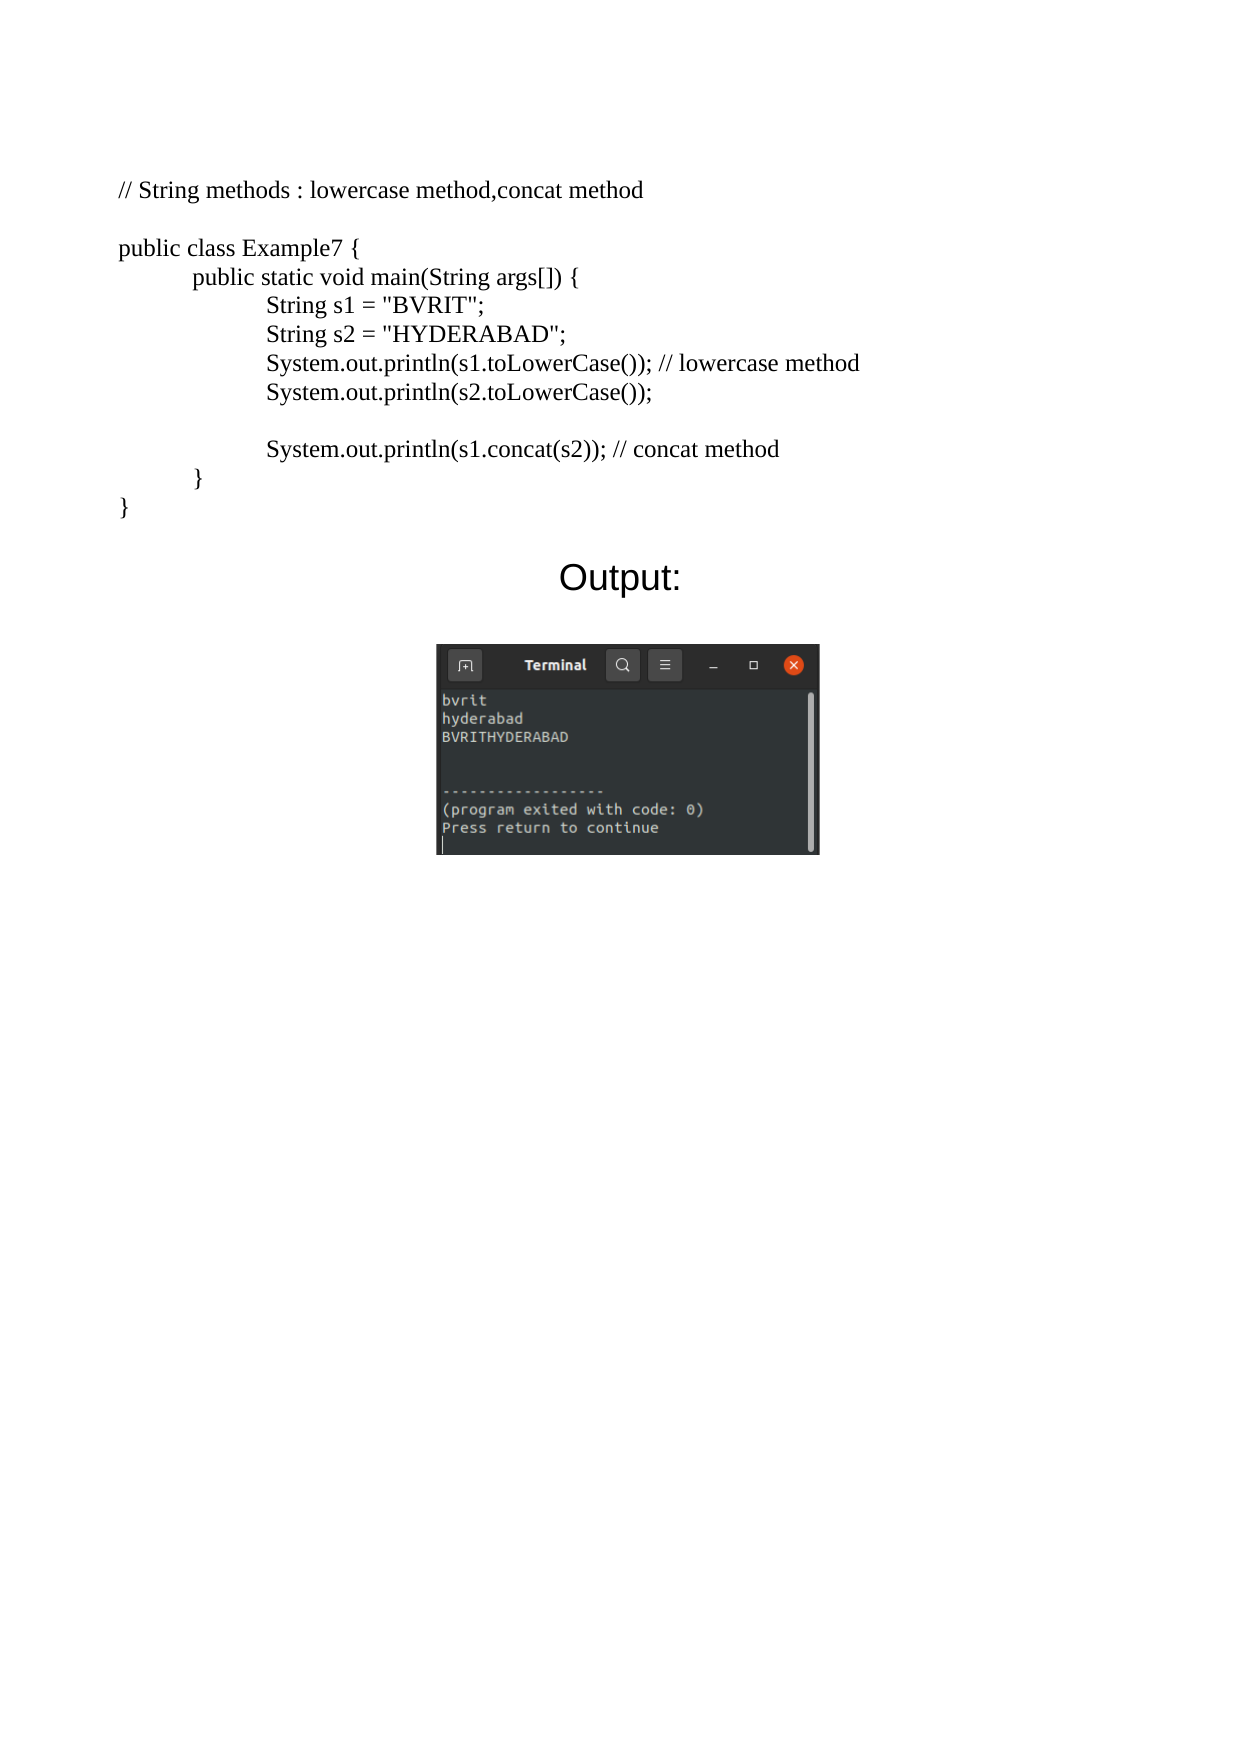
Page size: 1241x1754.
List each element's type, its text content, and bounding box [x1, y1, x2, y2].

text public class Example7 { [118, 233, 1122, 262]
text System.out.println(s1.toLowerCase()); // lowercase method [118, 348, 1122, 377]
picture [436, 644, 820, 855]
text public static void main(String args[]) { [118, 262, 1122, 291]
text String s1 = "BVRIT"; [118, 291, 1122, 319]
text System.out.println(s2.toLowerCase()); [118, 377, 1122, 406]
text } [118, 492, 1122, 521]
text System.out.println(s1.concat(s2)); // concat method [118, 434, 1122, 463]
subtitle Output: [118, 556, 1122, 599]
text } [118, 463, 1122, 492]
text String s2 = "HYDERABAD"; [118, 319, 1122, 348]
text // String methods : lowercase method,concat method [118, 176, 1122, 204]
